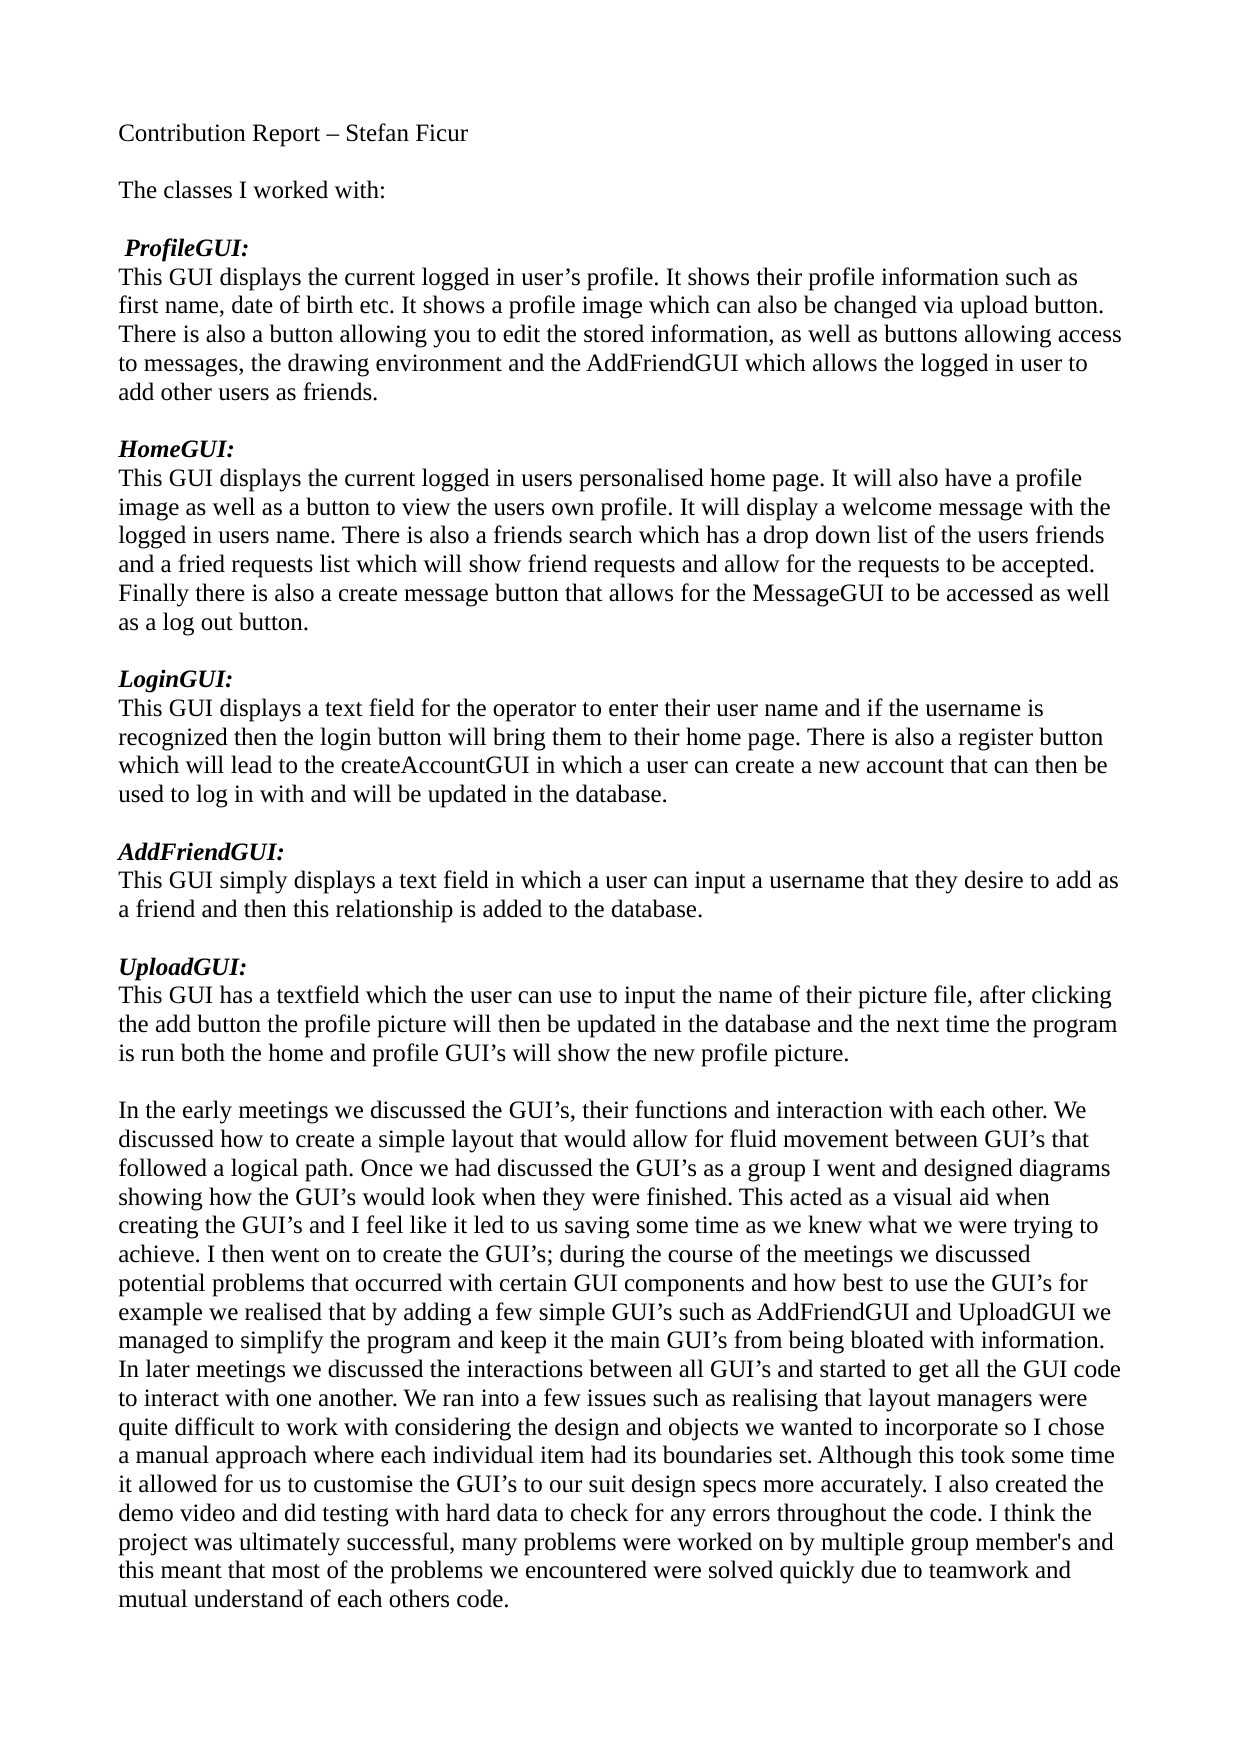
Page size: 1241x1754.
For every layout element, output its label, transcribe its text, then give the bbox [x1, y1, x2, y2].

text Contribution Report – Stefan Ficur [118, 118, 1122, 147]
text This GUI displays the current logged in user’s profile. It shows their profile information such as first name, date of birth etc. It shows a profile image which can also be changed via upload button. There is also a button allowing you to edit the stored information, as well as buttons allowing access to messages, the drawing environment and the AddFriendGUI which allows the logged in user to add other users as friends. [118, 262, 1122, 406]
text In the early meetings we discussed the GUI’s, their functions and interaction with each other. We discussed how to create a simple layout that would allow for fluid movement between GUI’s that followed a logical path. Once we had discussed the GUI’s as a group I went and designed diagrams showing how the GUI’s would look when they were finished. This acted as a visual aid when creating the GUI’s and I feel like it led to us saving some time as we knew what we were trying to achieve. I then went on to create the GUI’s; during the course of the meetings we discussed potential problems that occurred with certain GUI components and how best to use the GUI’s for example we realised that by adding a few simple GUI’s such as AddFriendGUI and UploadGUI we managed to simplify the program and keep it the main GUI’s from being bloated with information. In later meetings we discussed the interactions between all GUI’s and started to get all the GUI code to interact with one another. We ran into a few issues such as realising that layout managers were quite difficult to work with considering the design and objects we wanted to incorporate so I chose a manual approach where each individual item had its boundaries set. Although this took some time it allowed for us to customise the GUI’s to our suit design specs more accurately. I also created the demo video and did testing with hard data to check for any errors throughout the code. I think the project was ultimately successful, many problems were worked on by multiple group member's and this meant that most of the problems we encountered were solved quickly due to teamwork and mutual understand of each others code. [118, 1096, 1122, 1613]
text This GUI simply displays a text field in which a user can input a username that they desire to add as a friend and then this relationship is added to the database. [118, 866, 1122, 923]
text This GUI displays the current logged in users personalised home page. It will also have a profile image as well as a button to view the users own profile. It will display a welcome message with the logged in users name. There is also a friends search which has a drop down list of the users friends and a fried requests list which will show friend requests and allow for the requests to be accepted. Finally there is also a create message button that allows for the MessageGUI to be accessed as well as a log out button. [118, 463, 1122, 636]
text ProfileGUI: [118, 233, 1122, 262]
text LoginGUI: [118, 664, 1122, 693]
text The classes I worked with: [118, 176, 1122, 204]
text UploadGUI: [118, 952, 1122, 981]
text This GUI has a textfield which the user can use to input the name of their picture file, after clicking the add button the profile picture will then be updated in the database and the next time the program is run both the home and profile GUI’s will show the new profile picture. [118, 981, 1122, 1067]
text AddFriendGUI: [118, 837, 1122, 866]
text HomeGUI: [118, 434, 1122, 463]
text This GUI displays a text field for the operator to enter their user name and if the username is recognized then the login button will bring them to their home page. There is also a register button which will lead to the createAccountGUI in which a user can create a new account that can then be used to log in with and will be updated in the database. [118, 693, 1122, 808]
